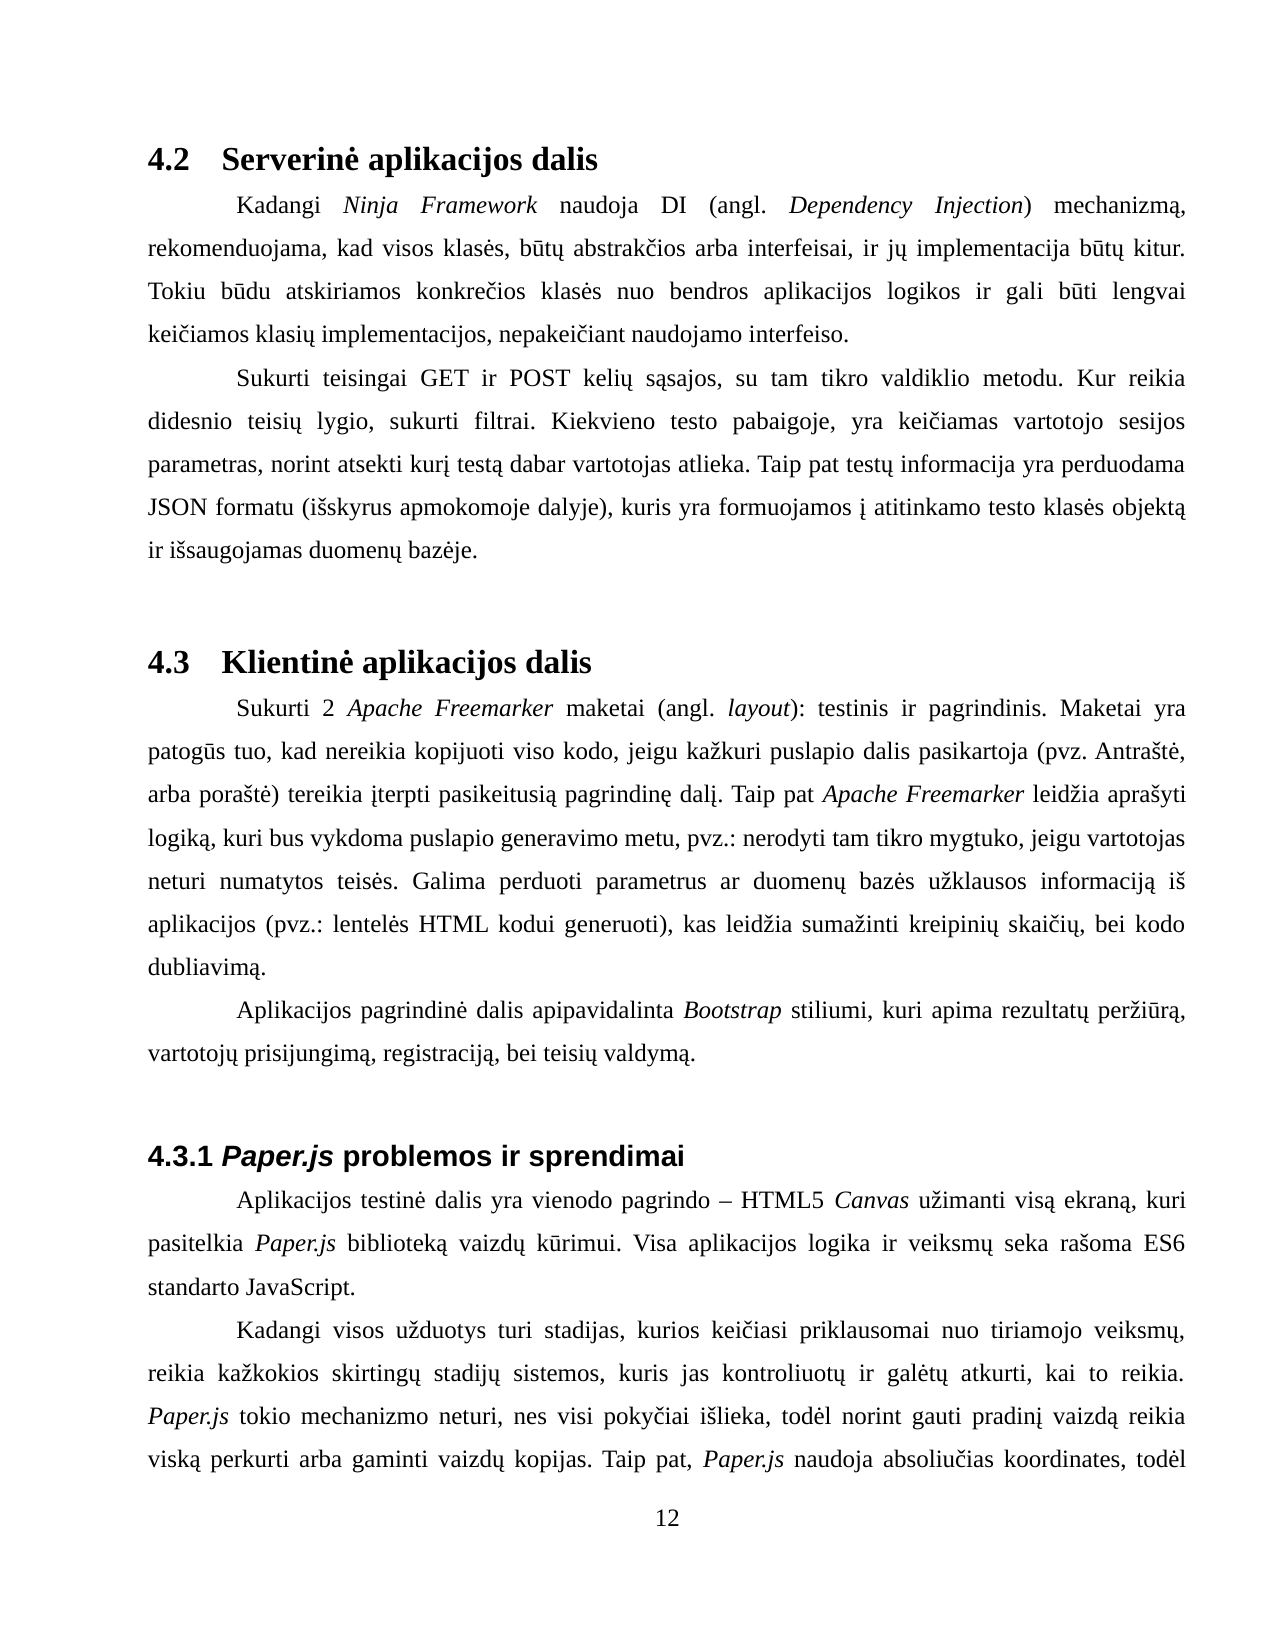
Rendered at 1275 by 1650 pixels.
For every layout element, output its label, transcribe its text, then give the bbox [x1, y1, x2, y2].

text Kadangi visos užduotys turi stadijas, kurios keičiasi priklausomai nuo tiriamojo veiksmų, reikia kažkokios skirtingų stadijų sistemos, kuris jas kontroliuotų ir galėtų atkurti, kai to reikia. Paper.js tokio mechanizmo neturi, nes visi pokyčiai išlieka, todėl norint gauti pradinį vaizdą reikia viską perkurti arba gaminti vaizdų kopijas. Taip pat, Paper.js naudoja absoliučias koordinates, todėl [148, 1315, 1186, 1473]
text Sukurti teisingai GET ir POST kelių sąsajos, su tam tikro valdiklio metodu. Kur reikia didesnio teisių lygio, sukurti filtrai. Kiekvieno testo pabaigoje, yra keičiamas vartotojo sesijos parametras, norint atsekti kurį testą dabar vartotojas atlieka. Taip pat testų informacija yra perduodama JSON formatu (išskyrus apmokomoje dalyje), kuris yra formuojamos į atitinkamo testo klasės objektą ir išsaugojamas duomenų bazėje. [148, 363, 1186, 564]
text Aplikacijos testinė dalis yra vienodo pagrindo – HTML5 Canvas užimanti visą ekraną, kuri pasitelkia Paper.js biblioteką vaizdų kūrimui. Visa aplikacijos logika ir veiksmų seka rašoma ES6 standarto JavaScript. [148, 1185, 1186, 1300]
subtitle Klientinė aplikacijos dalis [148, 642, 1186, 681]
text Kadangi Ninja Framework naudoja DI (angl. Dependency Injection) mechanizmą, rekomenduojama, kad visos klasės, būtų abstrakčios arba interfeisai, ir jų implementacija būtų kitur. Tokiu būdu atskiriamos konkrečios klasės nuo bendros aplikacijos logikos ir gali būti lengvai keičiamos klasių implementacijos, nepakeičiant naudojamo interfeiso. [148, 190, 1186, 348]
text Sukurti 2 Apache Freemarker maketai (angl. layout): testinis ir pagrindinis. Maketai yra patogūs tuo, kad nereikia kopijuoti viso kodo, jeigu kažkuri puslapio dalis pasikartoja (pvz. Antraštė, arba poraštė) tereikia įterpti pasikeitusią pagrindinę dalį. Taip pat Apache Freemarker leidžia aprašyti logiką, kuri bus vykdoma puslapio generavimo metu, pvz.: nerodyti tam tikro mygtuko, jeigu vartotojas neturi numatytos teisės. Galima perduoti parametrus ar duomenų bazės užklausos informaciją iš aplikacijos (pvz.: lentelės HTML kodui generuoti), kas leidžia sumažinti kreipinių skaičių, bei kodo dubliavimą. [148, 693, 1186, 981]
text Aplikacijos pagrindinė dalis apipavidalinta Bootstrap stiliumi, kuri apima rezultatų peržiūrą, vartotojų prisijungimą, registraciją, bei teisių valdymą. [148, 995, 1186, 1067]
subtitle Serverinė aplikacijos dalis [148, 139, 1186, 178]
subtitle Paper.js problemos ir sprendimai [148, 1139, 1186, 1173]
